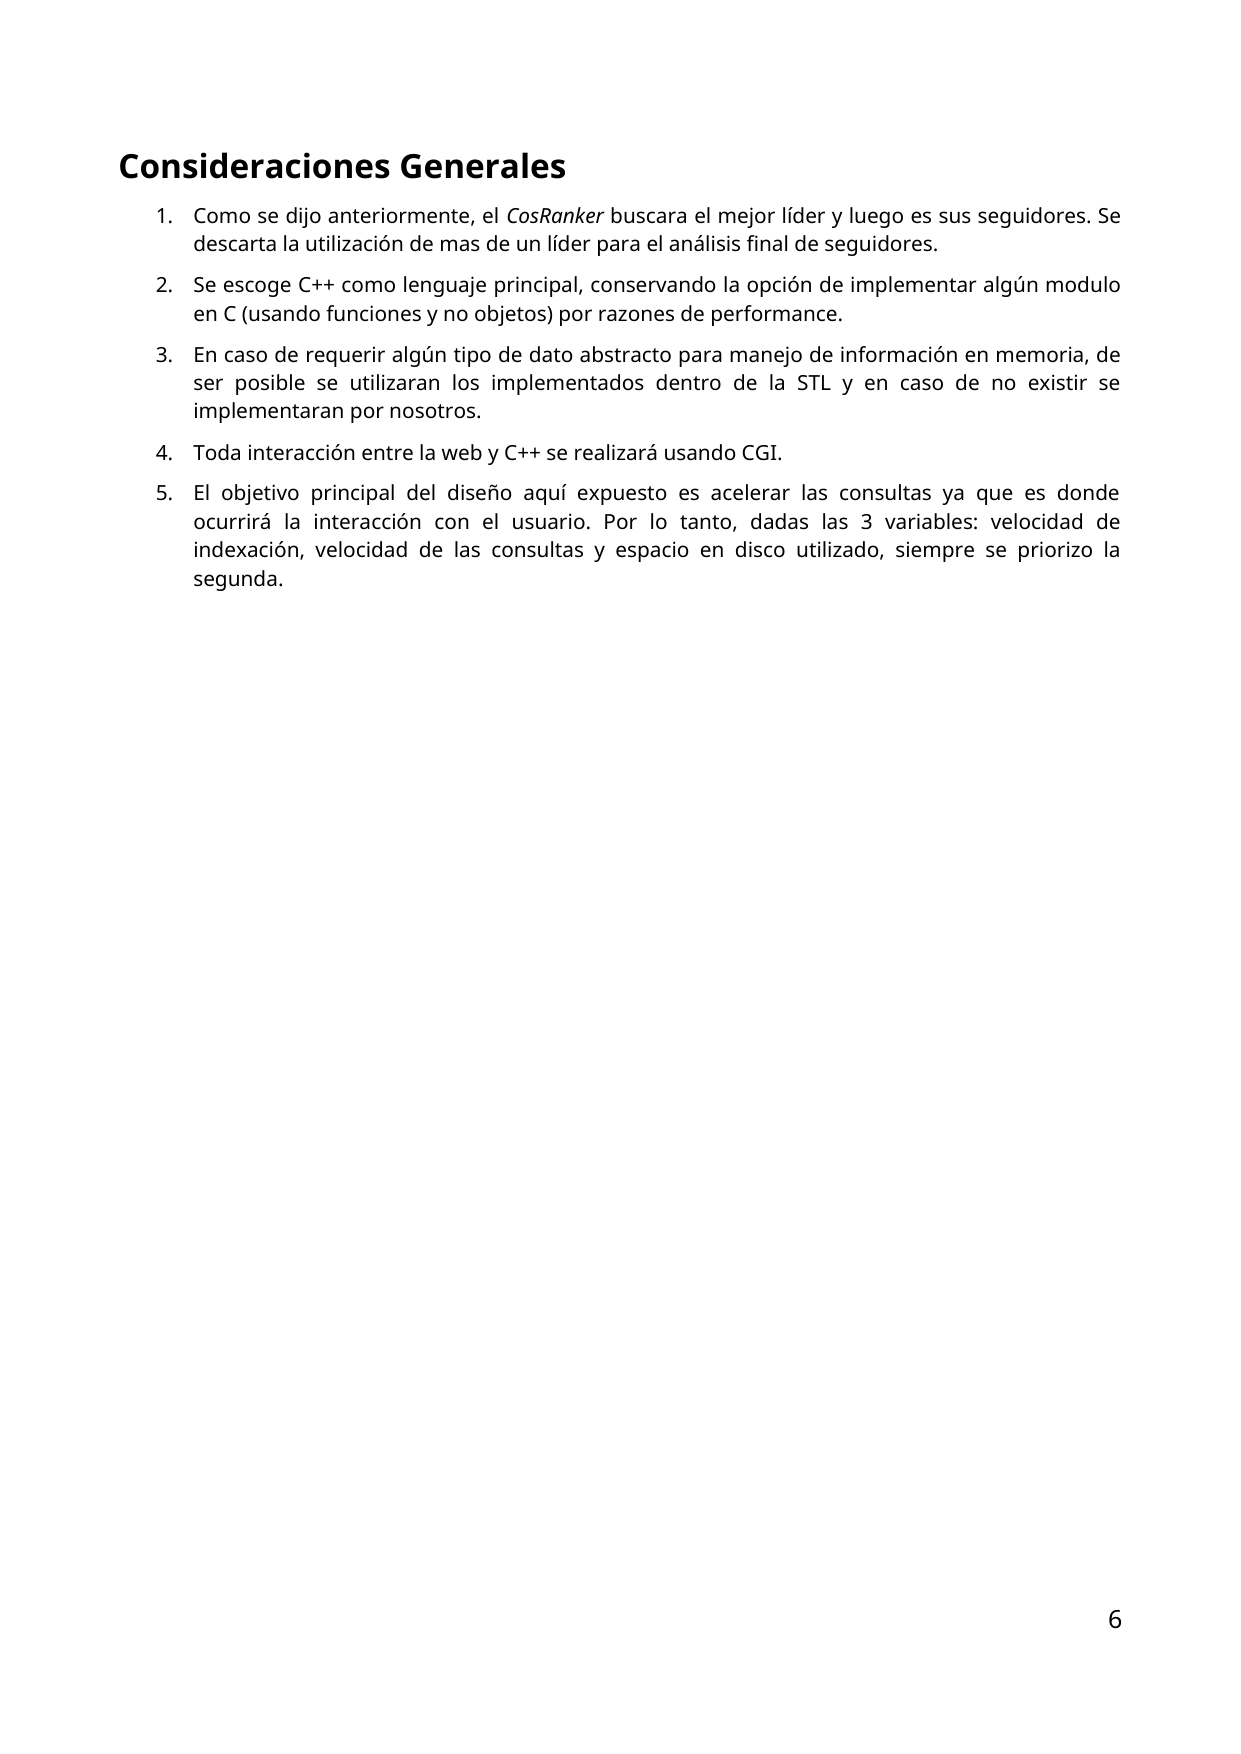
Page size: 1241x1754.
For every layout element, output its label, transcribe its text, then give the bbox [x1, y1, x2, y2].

list El objetivo principal del diseño aquí expuesto es acelerar las consultas ya que es donde ocurrirá la interacción con el usuario. Por lo tanto, dadas las 3 variables: velocidad de indexación, velocidad de las consultas y espacio en disco utilizado, siempre se priorizo la segunda. [156, 478, 1122, 592]
list En caso de requerir algún tipo de dato abstracto para manejo de información en memoria, de ser posible se utilizaran los implementados dentro de la STL y en caso de no existir se implementaran por nosotros. [156, 340, 1122, 425]
list Como se dijo anteriormente, el CosRanker buscara el mejor líder y luego es sus seguidores. Se descarta la utilización de mas de un líder para el análisis final de seguidores. [156, 201, 1122, 258]
list Se escoge C++ como lenguaje principal, conservando la opción de implementar algún modulo en C (usando funciones y no objetos) por razones de performance. [156, 270, 1122, 327]
list Toda interacción entre la web y C++ se realizará usando CGI. [156, 438, 1122, 466]
subtitle Consideraciones Generales [118, 143, 1122, 188]
